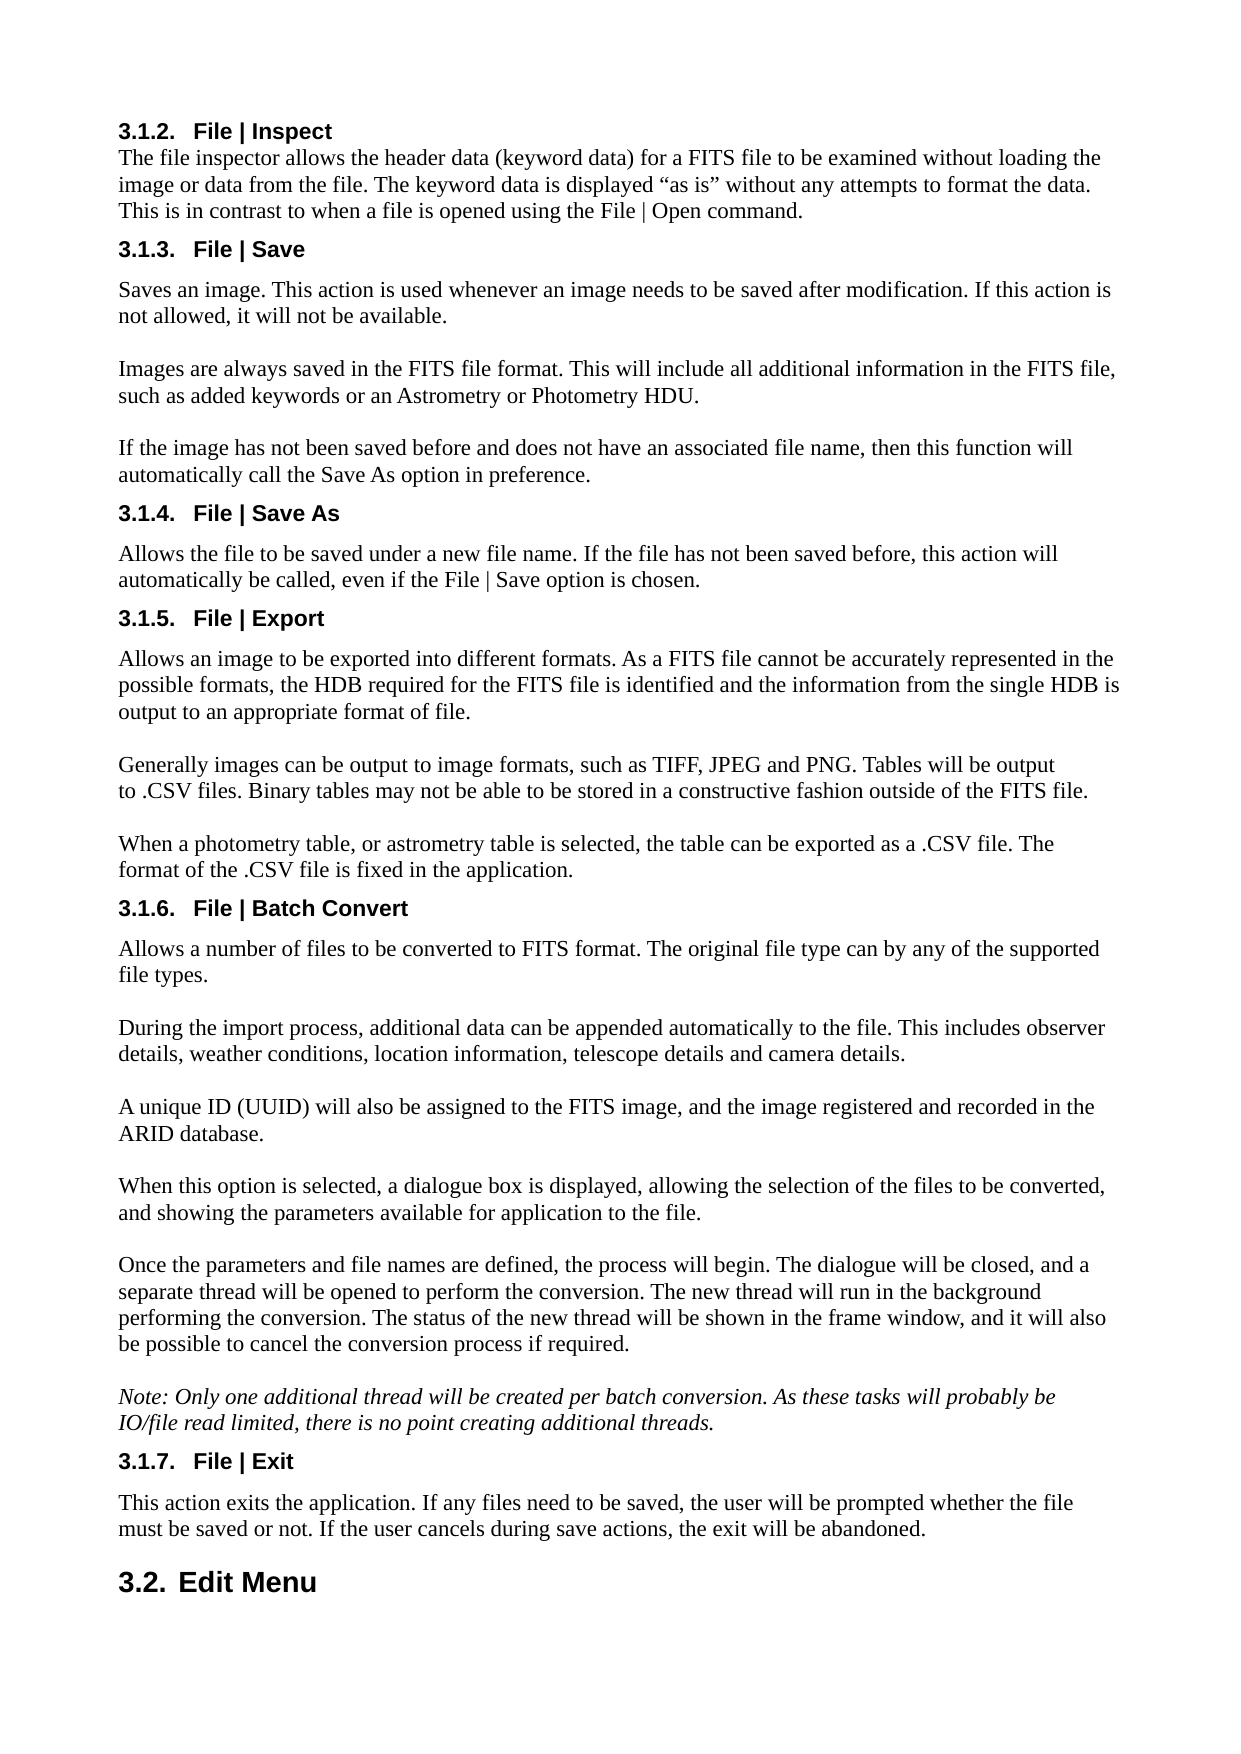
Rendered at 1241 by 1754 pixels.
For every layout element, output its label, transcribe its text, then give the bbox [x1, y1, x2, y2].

text Once the parameters and file names are defined, the process will begin. The dialogue will be closed, and a separate thread will be opened to perform the conversion. The new thread will run in the background performing the conversion. The status of the new thread will be shown in the frame window, and it will also be possible to cancel the conversion process if required. [118, 1237, 1122, 1357]
text A unique ID (UUID) will also be assigned to the FITS image, and the image registered and recorded in the ARID database. [118, 1079, 1122, 1146]
text If the image has not been saved before and does not have an associated file name, then this function will automatically call the Save As option in preference. [118, 421, 1122, 487]
text Saves an image. This action is used whenever an image needs to be saved after modification. If this action is not allowed, it will not be available. [118, 262, 1122, 329]
subtitle File | Batch Convert [118, 895, 1122, 921]
subtitle File | Exit [118, 1448, 1122, 1475]
text Allows a number of files to be converted to FITS format. The original file type can by any of the supported file types. [118, 921, 1122, 988]
text During the import process, additional data can be appended automatically to the file. This includes observer details, weather conditions, location information, telescope details and camera details. [118, 1000, 1122, 1067]
subtitle File | Save As [118, 499, 1122, 526]
text This action exits the application. If any files need to be saved, the user will be prompted whether the file must be saved or not. If the user cancels during save actions, the exit will be abandoned. [118, 1475, 1122, 1541]
text Allows the file to be saved under a new file name. If the file has not been saved before, this action will automatically be called, even if the File | Save option is chosen. [118, 526, 1122, 592]
subtitle File | Inspect [118, 118, 1122, 144]
subtitle File | Export [118, 605, 1122, 631]
text Note: Only one additional thread will be created per batch conversion. As these tasks will probably be IO/file read limited, there is no point creating additional threads. [118, 1369, 1122, 1436]
text Images are always saved in the FITS file format. This will include all additional information in the FITS file, such as added keywords or an Astrometry or Photometry HDU. [118, 341, 1122, 408]
text Allows an image to be exported into different formats. As a FITS file cannot be accurately represented in the possible formats, the HDB required for the FITS file is identified and the information from the single HDB is output to an appropriate format of file. [118, 631, 1122, 724]
text The file inspector allows the header data (keyword data) for a FITS file to be examined without loading the image or data from the file. The keyword data is displayed “as is” without any attempts to format the data. This is in contrast to when a file is opened using the File | Open command. [118, 144, 1122, 223]
subtitle Edit Menu [118, 1566, 1122, 1599]
text When a photometry table, or astrometry table is selected, the table can be exported as a .CSV file. The format of the .CSV file is fixed in the application. [118, 816, 1122, 882]
subtitle File | Save [118, 236, 1122, 262]
text When this option is selected, a dialogue box is displayed, allowing the selection of the files to be converted, and showing the parameters available for application to the file. [118, 1158, 1122, 1225]
text Generally images can be output to image formats, such as TIFF, JPEG and PNG. Tables will be output to .CSV files. Binary tables may not be able to be stored in a constructive fashion outside of the FITS file. [118, 737, 1122, 803]
